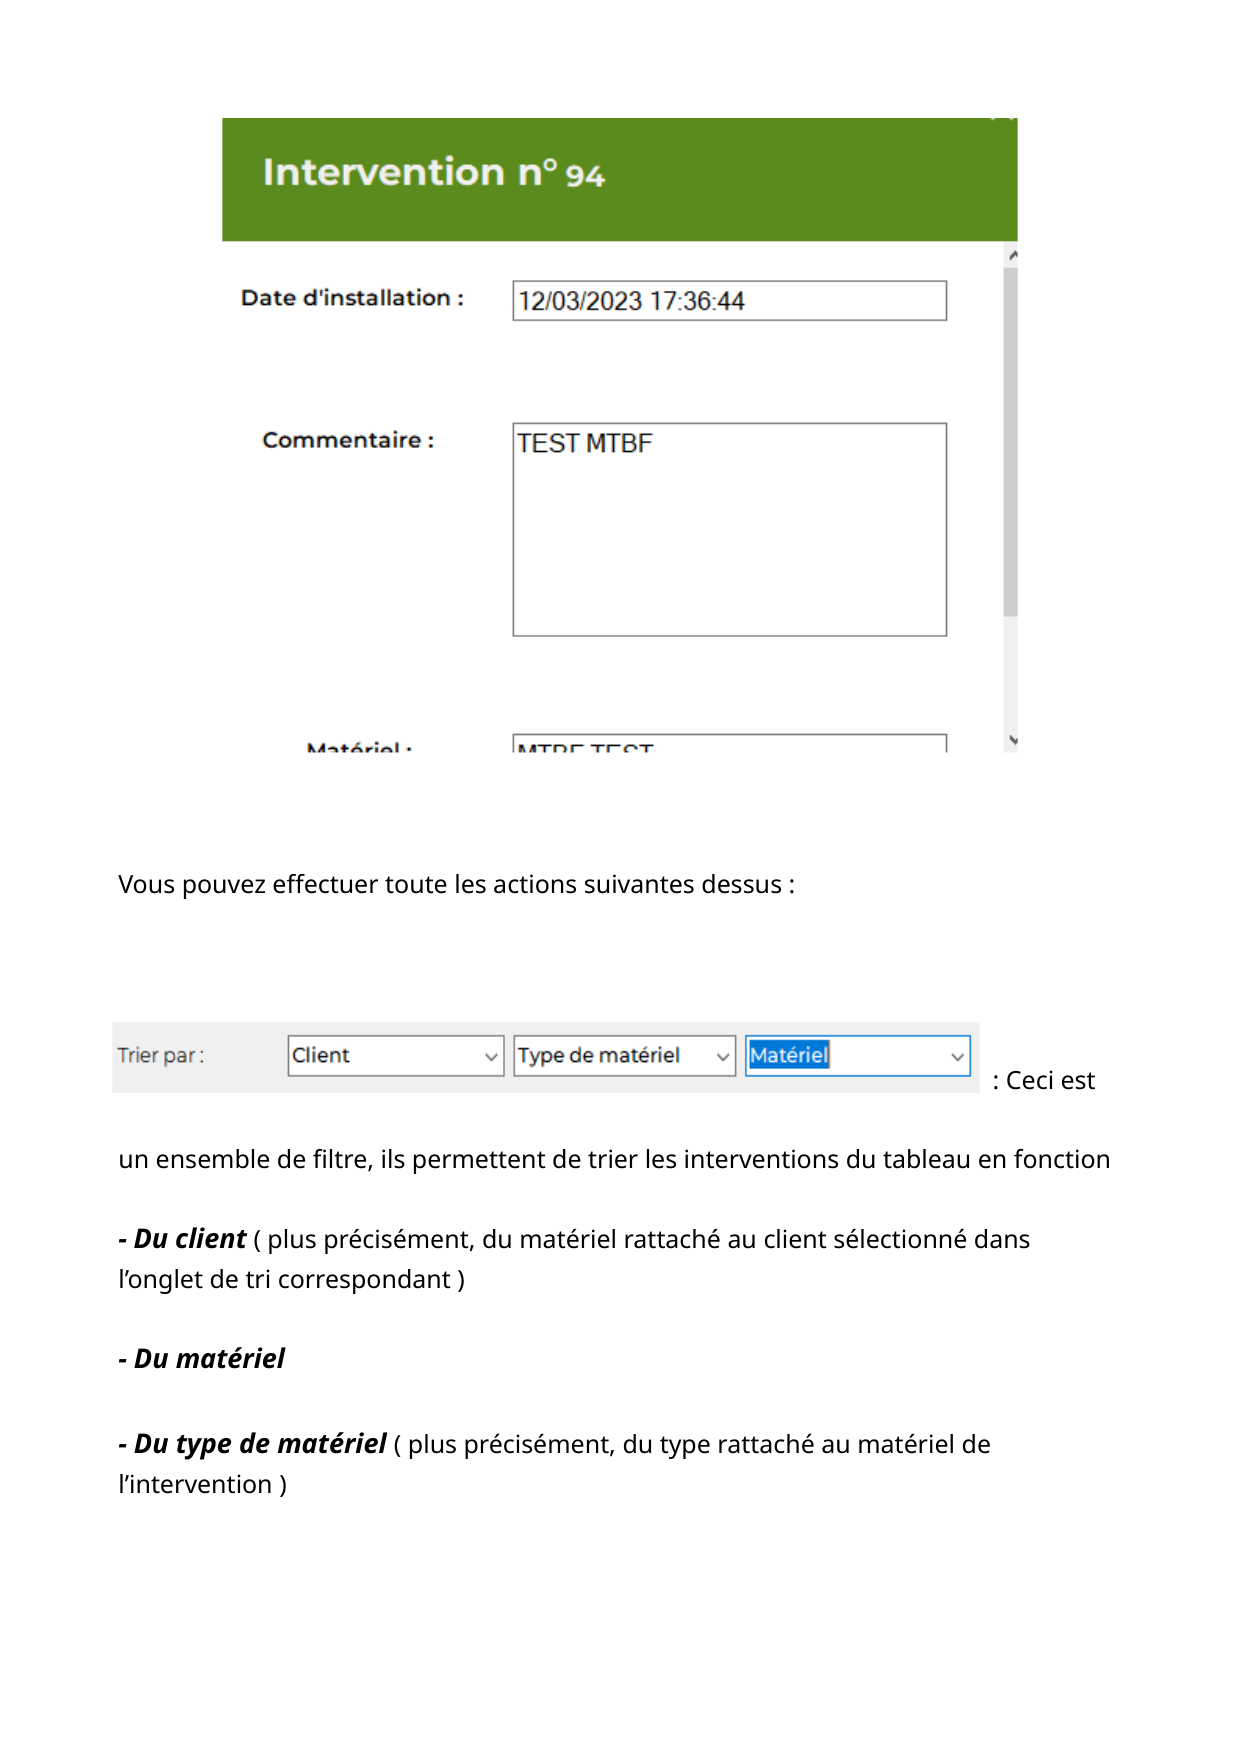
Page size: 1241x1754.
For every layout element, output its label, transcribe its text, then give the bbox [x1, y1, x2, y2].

text - Du type de matériel ( plus précisément, du type rattaché au matériel de l’intervention ) [118, 1425, 1122, 1501]
text - Du matériel [118, 1340, 1122, 1377]
text Vous pouvez effectuer toute les actions suivantes dessus : [118, 867, 1122, 901]
text un ensemble de filtre, ils permettent de trier les interventions du tableau en fonction [118, 1141, 1122, 1175]
text - Du client ( plus précisément, du matériel rattaché au client sélectionné dans l’onglet de tri correspondant ) [118, 1220, 1122, 1296]
picture [222, 118, 1018, 784]
text : Ceci est [118, 1063, 1122, 1097]
picture [112, 1022, 980, 1093]
